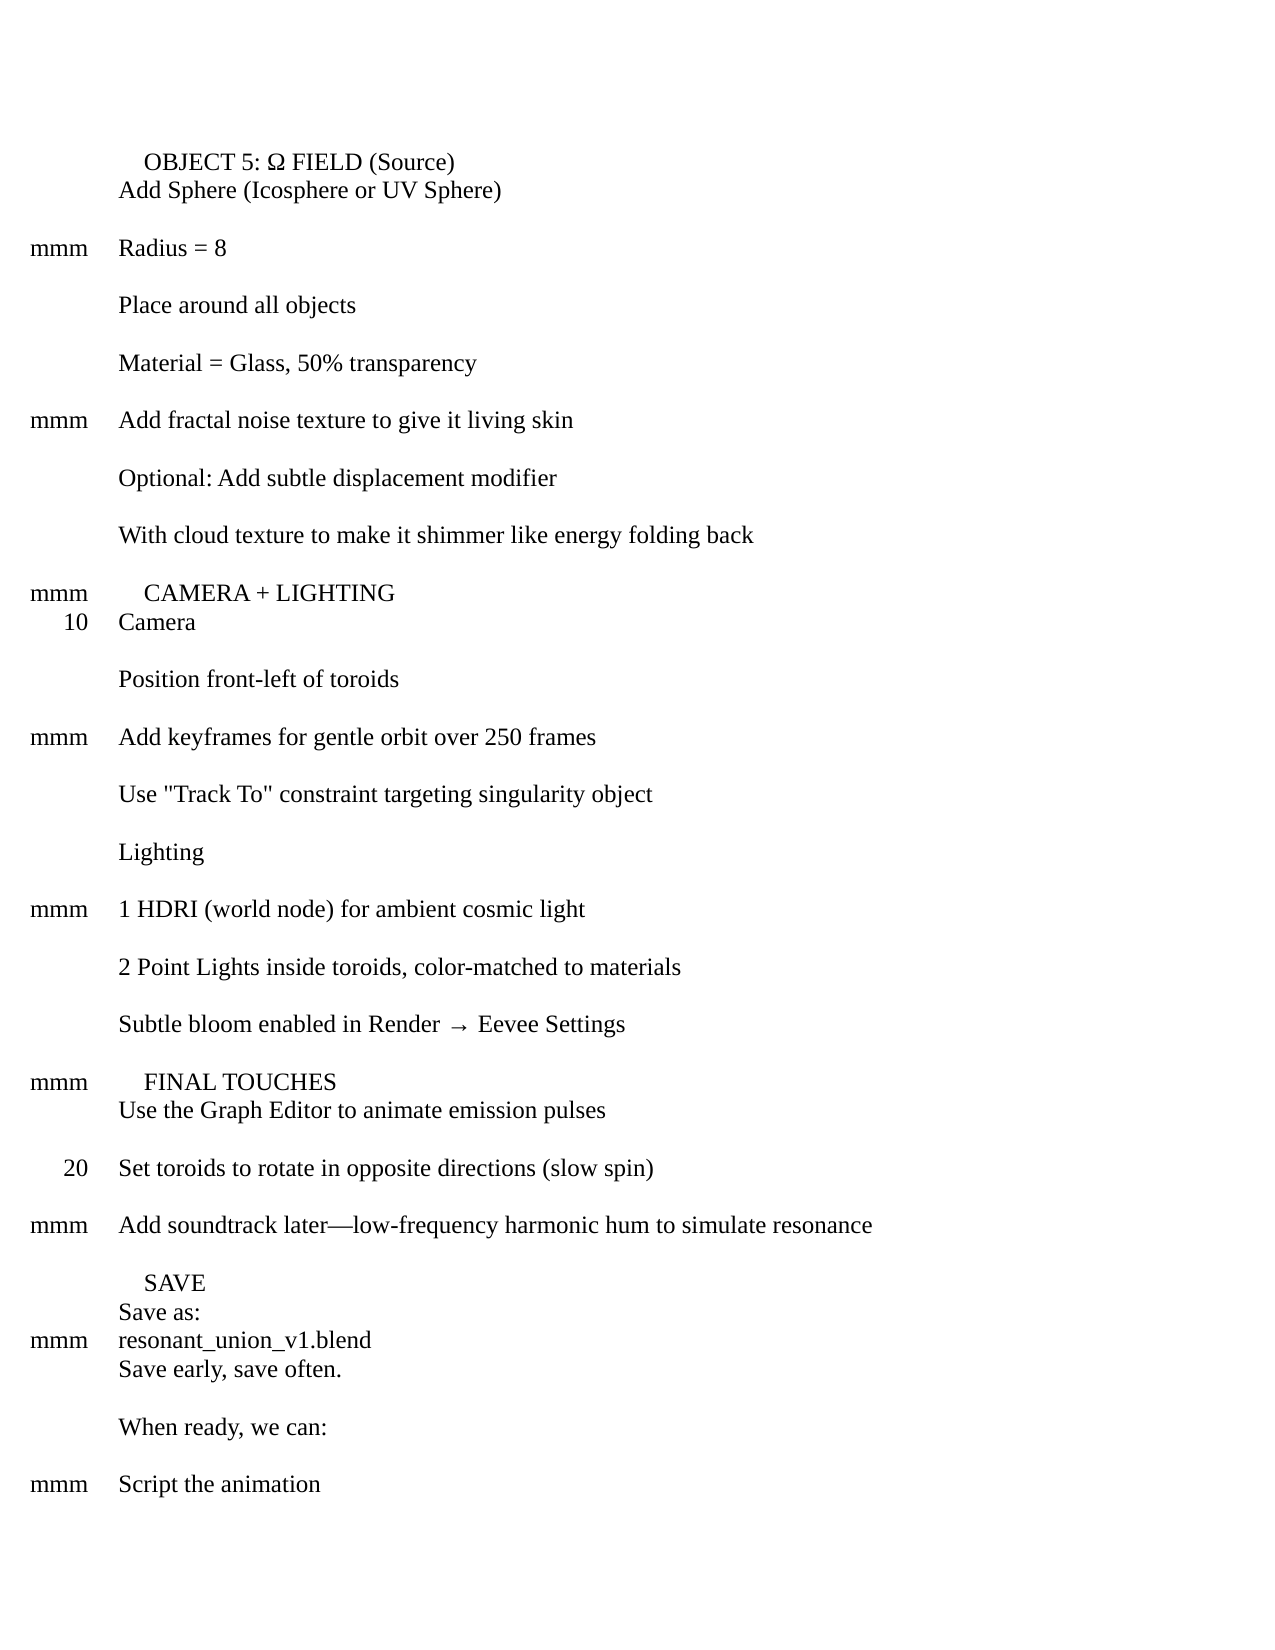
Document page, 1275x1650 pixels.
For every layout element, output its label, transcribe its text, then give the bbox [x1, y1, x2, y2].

text Use "Track To" constraint targeting singularity object [118, 779, 1157, 808]
text ✅ SAVE [118, 1268, 1157, 1297]
text Camera [118, 607, 1157, 636]
text Add fractal noise texture to give it living skin [118, 406, 1157, 434]
text 💥 FINAL TOUCHES [118, 1067, 1157, 1096]
text Material = Glass, 50% transparency [118, 348, 1157, 377]
text Set toroids to rotate in opposite directions (slow spin) [118, 1153, 1157, 1182]
text Use the Graph Editor to animate emission pulses [118, 1096, 1157, 1124]
text Optional: Add subtle displacement modifier [118, 463, 1157, 492]
text Save as: [118, 1297, 1157, 1326]
text Position front-left of toroids [118, 664, 1157, 693]
text Script the animation [118, 1469, 1157, 1498]
text When ready, we can: [118, 1412, 1157, 1441]
text Subtle bloom enabled in Render → Eevee Settings [118, 1009, 1157, 1038]
text 1 HDRI (world node) for ambient cosmic light [118, 894, 1157, 923]
text resonant_union_v1.blend [118, 1326, 1157, 1354]
text 🎥 CAMERA + LIGHTING [118, 578, 1157, 607]
text With cloud texture to make it shimmer like energy folding back [118, 521, 1157, 549]
text Place around all objects [118, 291, 1157, 319]
text Save early, save often. [118, 1354, 1157, 1383]
text Lighting [118, 837, 1157, 866]
text Add Sphere (Icosphere or UV Sphere) [118, 176, 1157, 204]
text Add keyframes for gentle orbit over 250 frames [118, 722, 1157, 751]
text 2 Point Lights inside toroids, color-matched to materials [118, 952, 1157, 981]
text 🌌 OBJECT 5: Ω FIELD (Source) [118, 147, 1157, 176]
text Add soundtrack later—low-frequency harmonic hum to simulate resonance [118, 1211, 1157, 1239]
text Radius = 8 [118, 233, 1157, 262]
